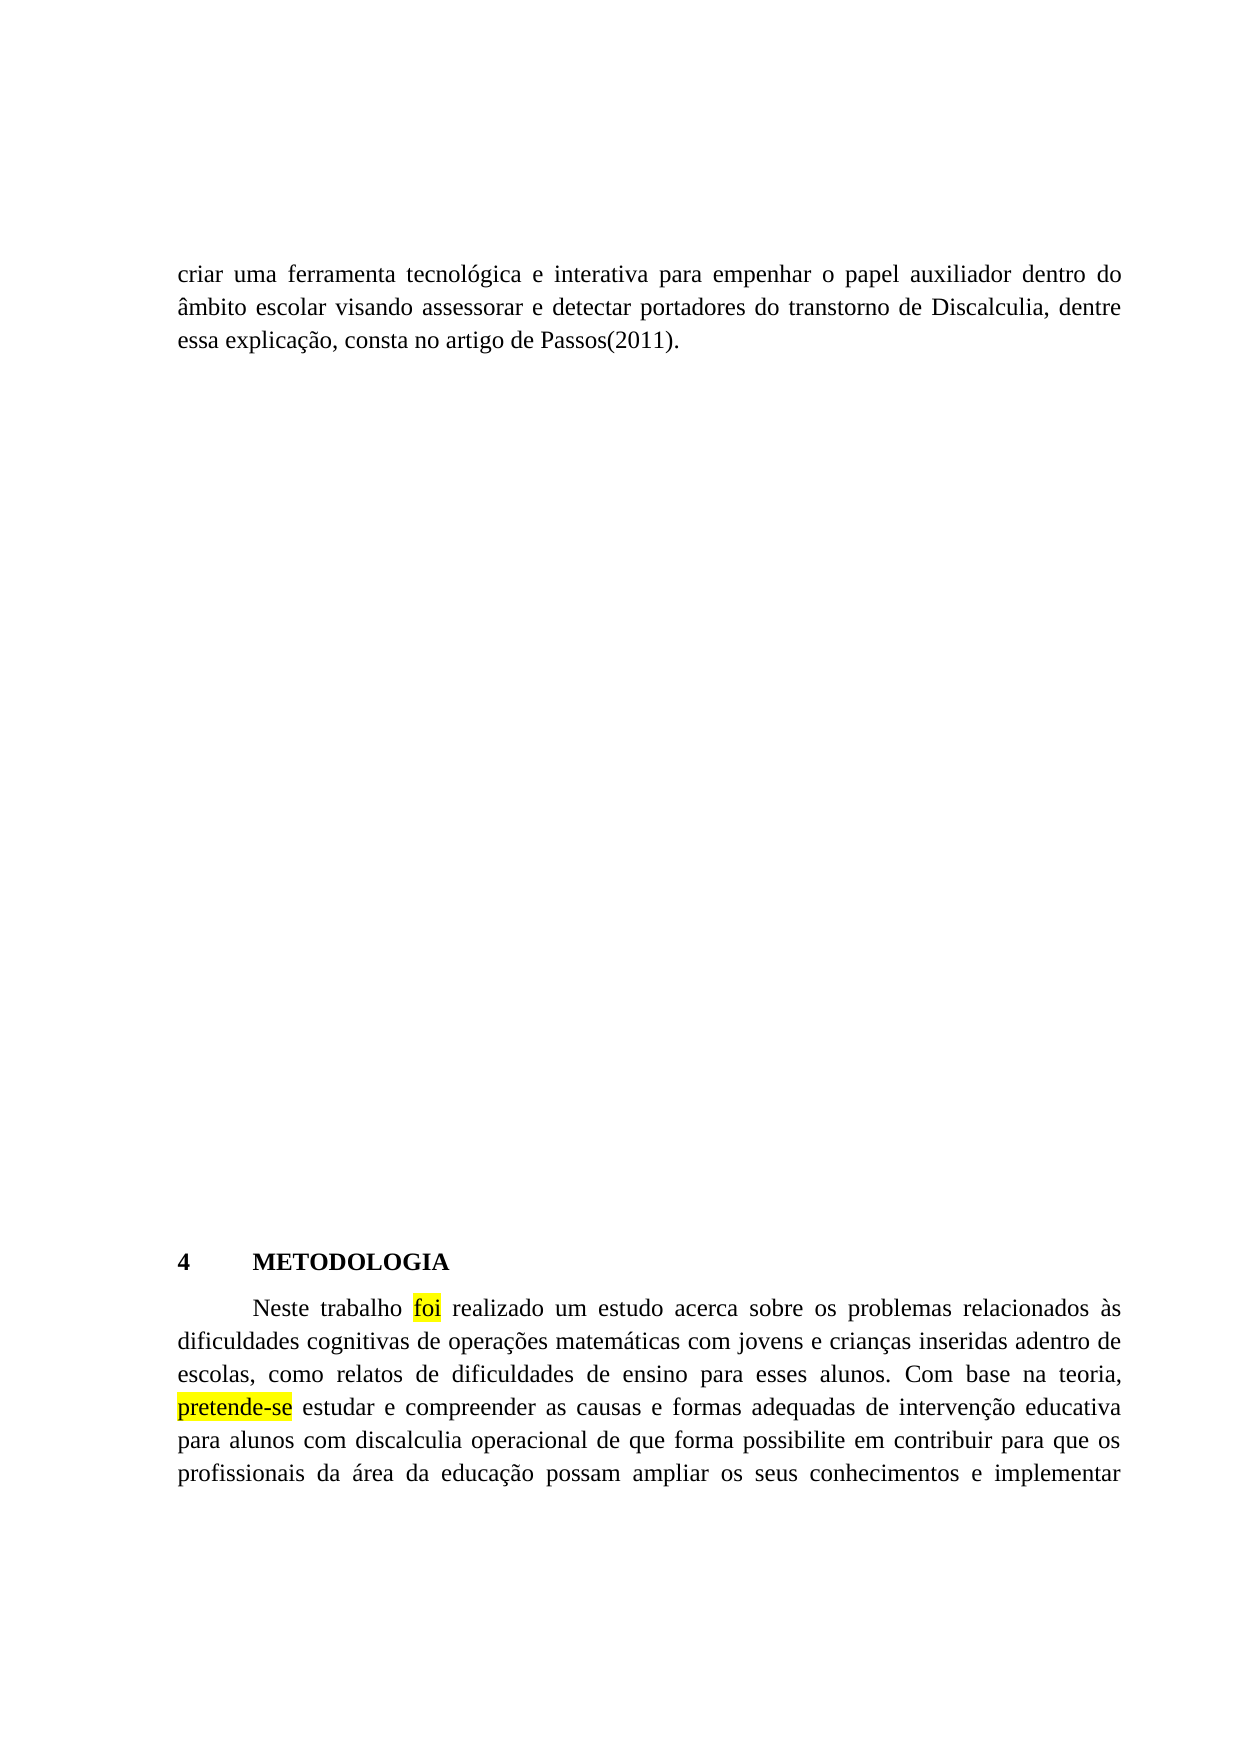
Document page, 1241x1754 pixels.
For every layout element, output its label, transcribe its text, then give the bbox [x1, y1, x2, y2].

subtitle 4 METODOLOGIA [177, 1247, 1122, 1276]
text Neste trabalho foi realizado um estudo acerca sobre os problemas relacionados às dificuldades cognitivas de operações matemáticas com jovens e crianças inseridas adentro de escolas, como relatos de dificuldades de ensino para esses alunos. Com base na teoria, pretende-se estudar e compreender as causas e formas adequadas de intervenção educativa para alunos com discalculia operacional de que forma possibilite em contribuir para que os profissionais da área da educação possam ampliar os seus conhecimentos e implementar [177, 1293, 1122, 1487]
text criar uma ferramenta tecnológica e interativa para empenhar o papel auxiliador dentro do âmbito escolar visando assessorar e detectar portadores do transtorno de Discalculia, dentre essa explicação, consta no artigo de Passos(2011). [177, 259, 1122, 354]
